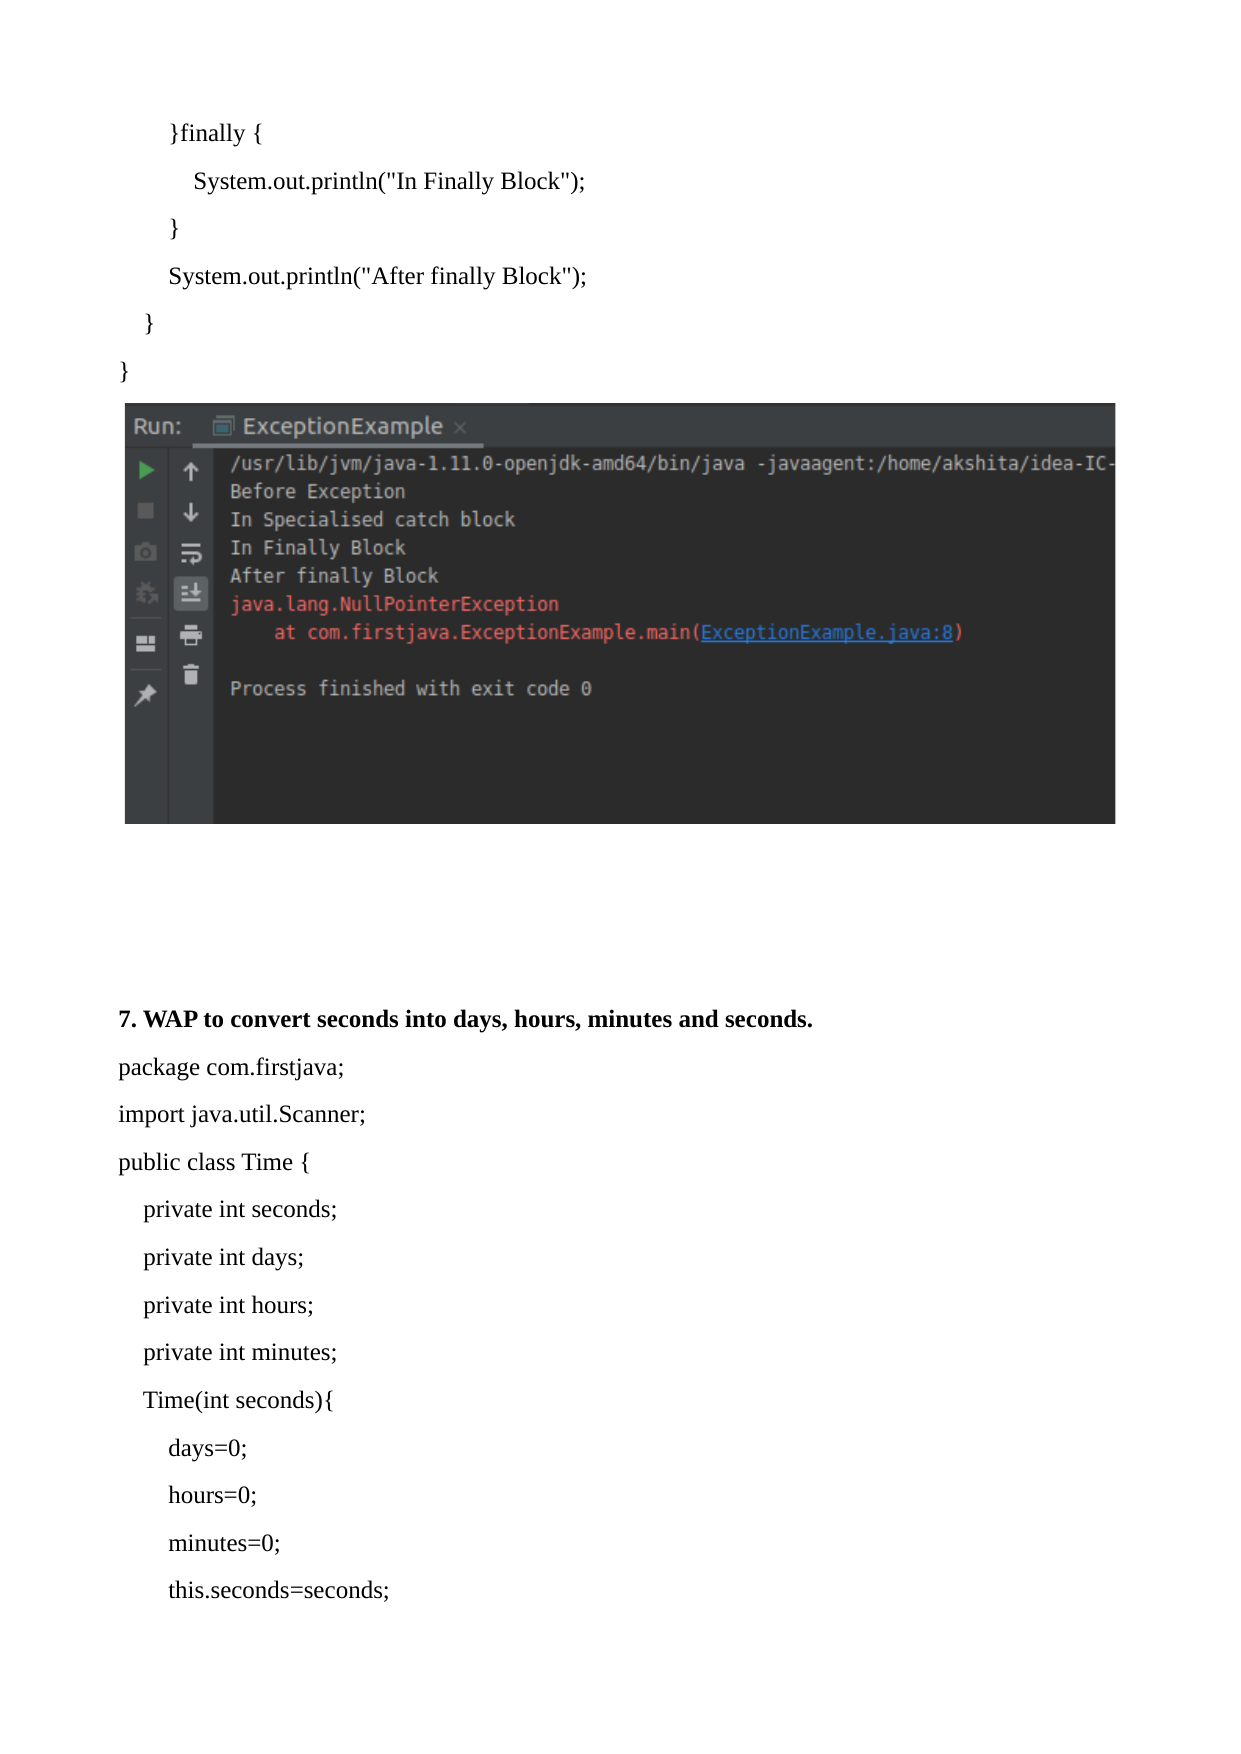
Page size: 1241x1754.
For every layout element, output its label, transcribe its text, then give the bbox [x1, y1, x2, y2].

text package com.firstjava; [118, 1052, 1122, 1081]
text System.out.println("In Finally Block"); [118, 166, 1122, 194]
text } [118, 356, 1122, 385]
text private int minutes; [118, 1337, 1122, 1366]
text Time(int seconds){ [118, 1385, 1122, 1414]
text } [118, 308, 1122, 337]
text this.seconds=seconds; [118, 1575, 1122, 1604]
text minutes=0; [118, 1528, 1122, 1557]
text public class Time { [118, 1147, 1122, 1176]
picture [124, 403, 1116, 824]
text days=0; [118, 1433, 1122, 1461]
text private int hours; [118, 1290, 1122, 1318]
text }finally { [118, 118, 1122, 147]
text private int seconds; [118, 1194, 1122, 1223]
text import java.util.Scanner; [118, 1099, 1122, 1128]
text } [118, 213, 1122, 242]
text 7. WAP to convert seconds into days, hours, minutes and seconds. [118, 1004, 1122, 1033]
text private int days; [118, 1242, 1122, 1271]
text hours=0; [118, 1480, 1122, 1509]
text System.out.println("After finally Block"); [118, 261, 1122, 290]
